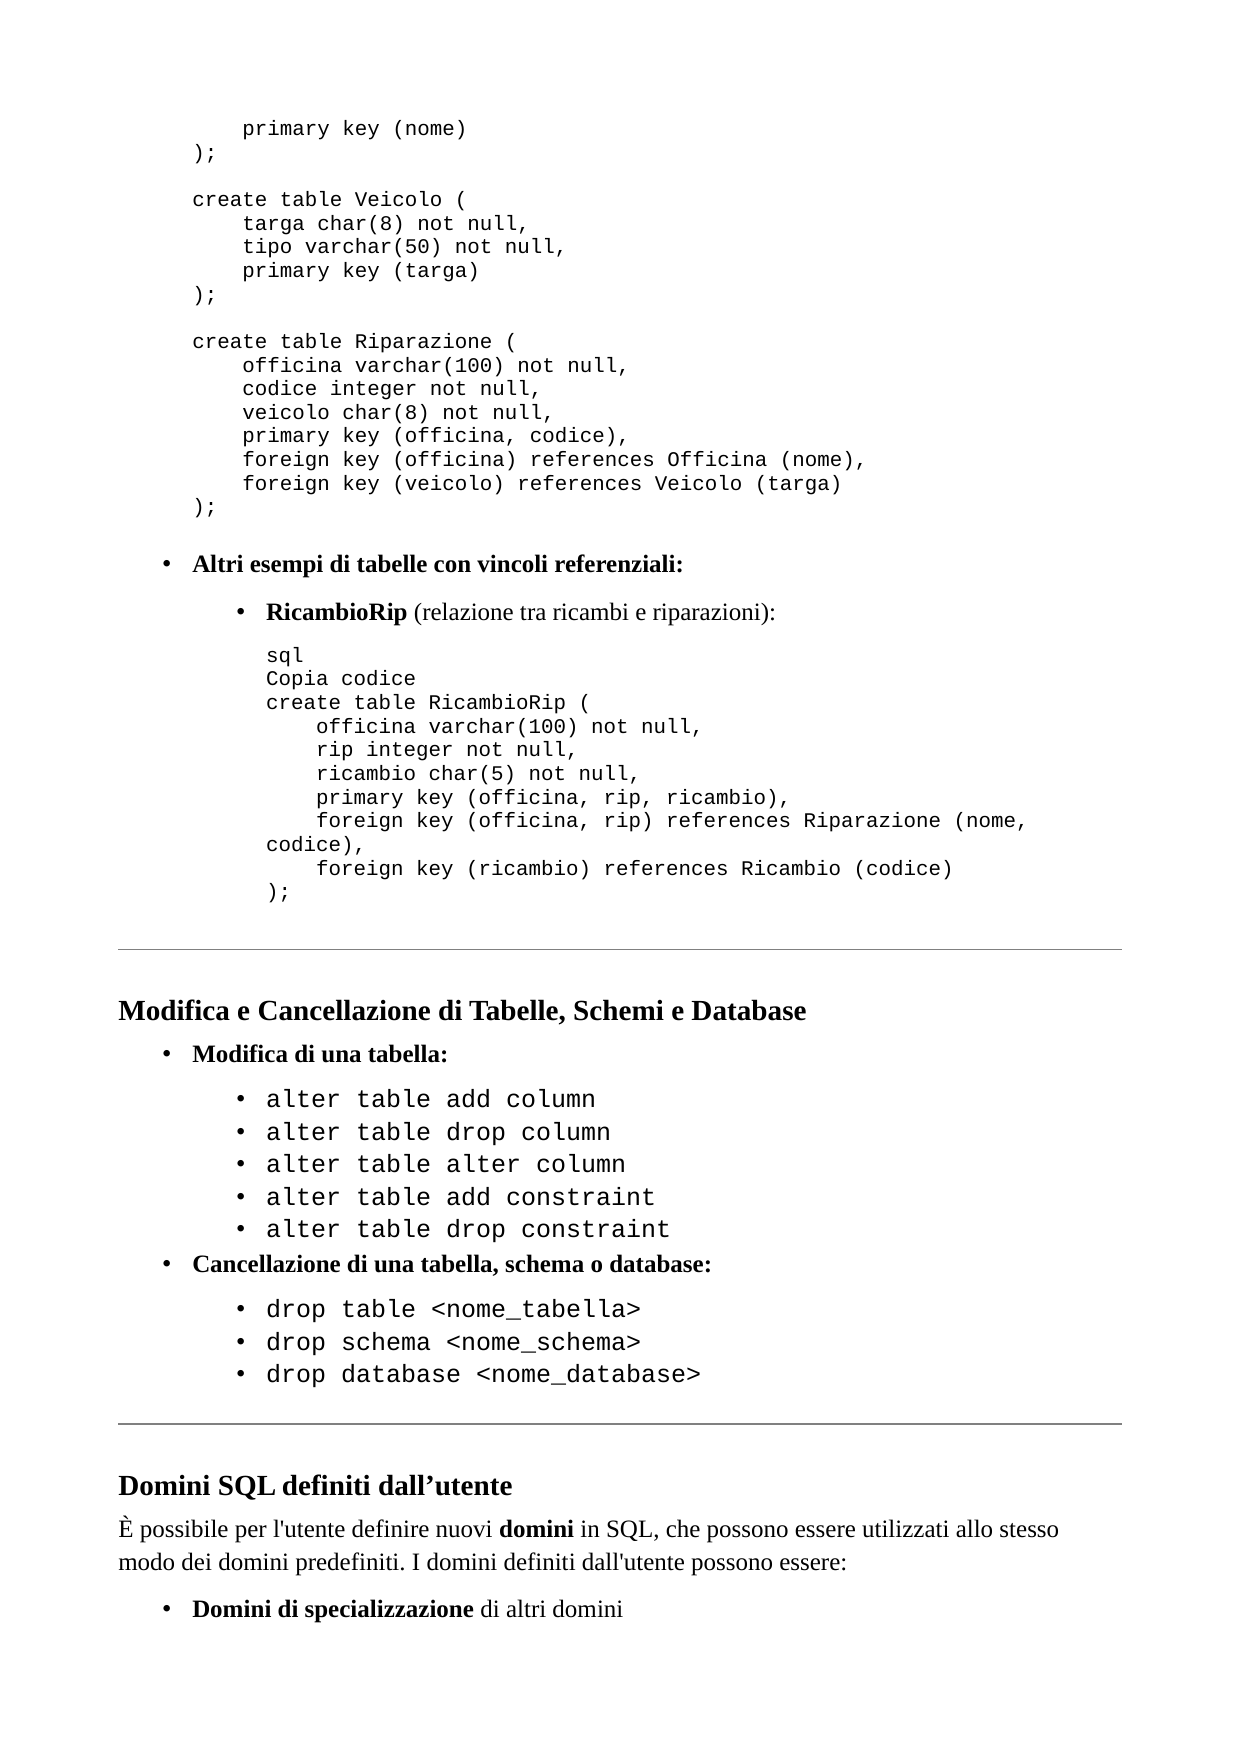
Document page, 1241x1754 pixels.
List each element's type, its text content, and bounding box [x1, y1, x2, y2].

list create table Riparazione ( [162, 331, 1122, 354]
list RicambioRip (relazione tra ricambi e riparazioni): [236, 597, 1122, 626]
list foreign key (veicolo) references Veicolo (targa) [162, 473, 1122, 496]
list ricambio char(5) not null, [236, 763, 1122, 787]
list alter table alter column [236, 1152, 1122, 1180]
list Copia codice [236, 668, 1122, 692]
list drop database <nome_database> [236, 1362, 1122, 1390]
list foreign key (officina, rip) references Riparazione (nome, codice), [236, 810, 1122, 858]
list rip integer not null, [236, 739, 1122, 763]
list alter table add column [236, 1087, 1122, 1115]
list Modifica di una tabella: [162, 1039, 1122, 1068]
list officina varchar(100) not null, [162, 354, 1122, 378]
list primary key (nome) [162, 118, 1122, 142]
list drop schema <nome_schema> [236, 1329, 1122, 1358]
list targa char(8) not null, [162, 213, 1122, 236]
list alter table drop column [236, 1119, 1122, 1148]
list create table Veicolo ( [162, 189, 1122, 213]
list Domini di specializzazione di altri domini [162, 1594, 1122, 1623]
subtitle Modifica e Cancellazione di Tabelle, Schemi e Database [118, 993, 1122, 1027]
list ); [162, 284, 1122, 307]
list sql [236, 645, 1122, 668]
text È possibile per l'utente definire nuovi domini in SQL, che possono essere utilizzati allo stesso modo dei domini predefiniti. I domini definiti dall'utente possono essere: [118, 1514, 1122, 1576]
list foreign key (ricambio) references Ricambio (codice) [236, 858, 1122, 881]
list ); [236, 881, 1122, 905]
list tipo varchar(50) not null, [162, 236, 1122, 260]
list Cancellazione di una tabella, schema o database: [162, 1249, 1122, 1278]
list codice integer not null, [162, 378, 1122, 402]
list primary key (targa) [162, 260, 1122, 284]
list primary key (officina, codice), [162, 426, 1122, 449]
list alter table add constraint [236, 1184, 1122, 1213]
list create table RicambioRip ( [236, 692, 1122, 716]
list Altri esempi di tabelle con vincoli referenziali: [162, 549, 1122, 578]
list officina varchar(100) not null, [236, 716, 1122, 739]
list veicolo char(8) not null, [162, 402, 1122, 426]
list primary key (officina, rip, ricambio), [236, 787, 1122, 810]
subtitle Domini SQL definiti dall’utente [118, 1468, 1122, 1501]
list foreign key (officina) references Officina (nome), [162, 449, 1122, 473]
list drop table <nome_tabella> [236, 1297, 1122, 1325]
list ); [162, 496, 1122, 520]
list alter table drop constraint [236, 1217, 1122, 1245]
list ); [162, 142, 1122, 165]
